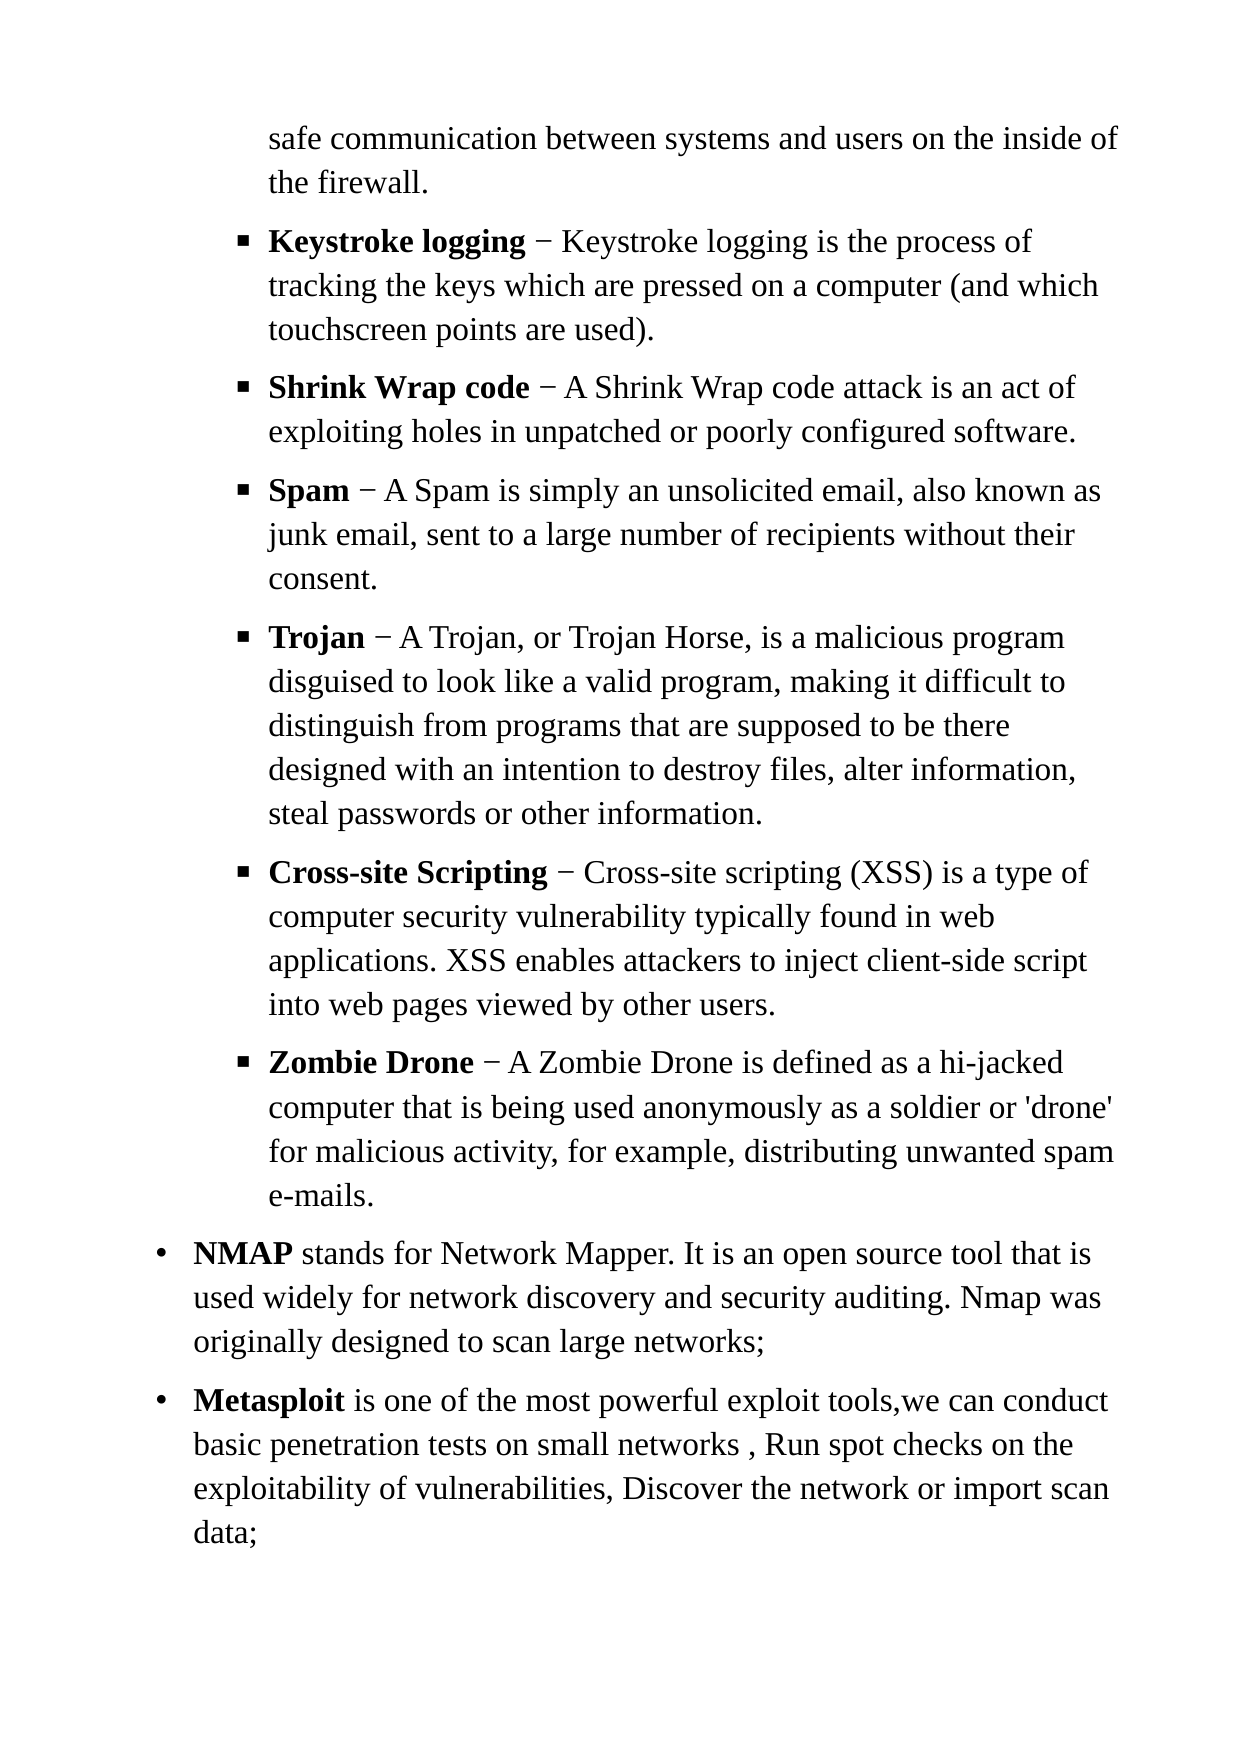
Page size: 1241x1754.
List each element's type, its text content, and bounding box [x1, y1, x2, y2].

list Cross-site Scripting − Cross-site scripting (XSS) is a type of computer security vulnerability typically found in web applications. XSS enables attackers to inject client-side script into web pages viewed by other users. [231, 852, 1122, 1022]
list Shrink Wrap code − A Shrink Wrap code attack is an act of exploiting holes in unpatched or poorly configured software. [231, 368, 1122, 450]
list Metasploit is one of the most powerful exploit tools,we can conduct basic penetration tests on small networks , Run spot checks on the exploitability of vulnerabilities, Discover the network or import scan data; [156, 1380, 1122, 1551]
list safe communication between systems and users on the inside of the firewall. [231, 118, 1122, 201]
list Keystroke logging − Keystroke logging is the process of tracking the keys which are pressed on a computer (and which touchscreen points are used). [231, 221, 1122, 347]
list Trojan − A Trojan, or Trojan Horse, is a malicious program disguised to look like a valid program, making it difficult to distinguish from programs that are supposed to be there designed with an intention to destroy files, alter information, steal passwords or other information. [231, 617, 1122, 832]
list NMAP stands for Network Mapper. It is an open source tool that is used widely for network discovery and security auditing. Nmap was originally designed to scan large networks; [156, 1234, 1122, 1360]
list Zombie Drone − A Zombie Drone is defined as a hi-jacked computer that is being used anonymously as a soldier or 'drone' for malicious activity, for example, distributing unwanted spam e-mails. [231, 1043, 1122, 1213]
list Spam − A Spam is simply an unsolicited email, also known as junk email, sent to a large number of recipients without their consent. [231, 470, 1122, 597]
